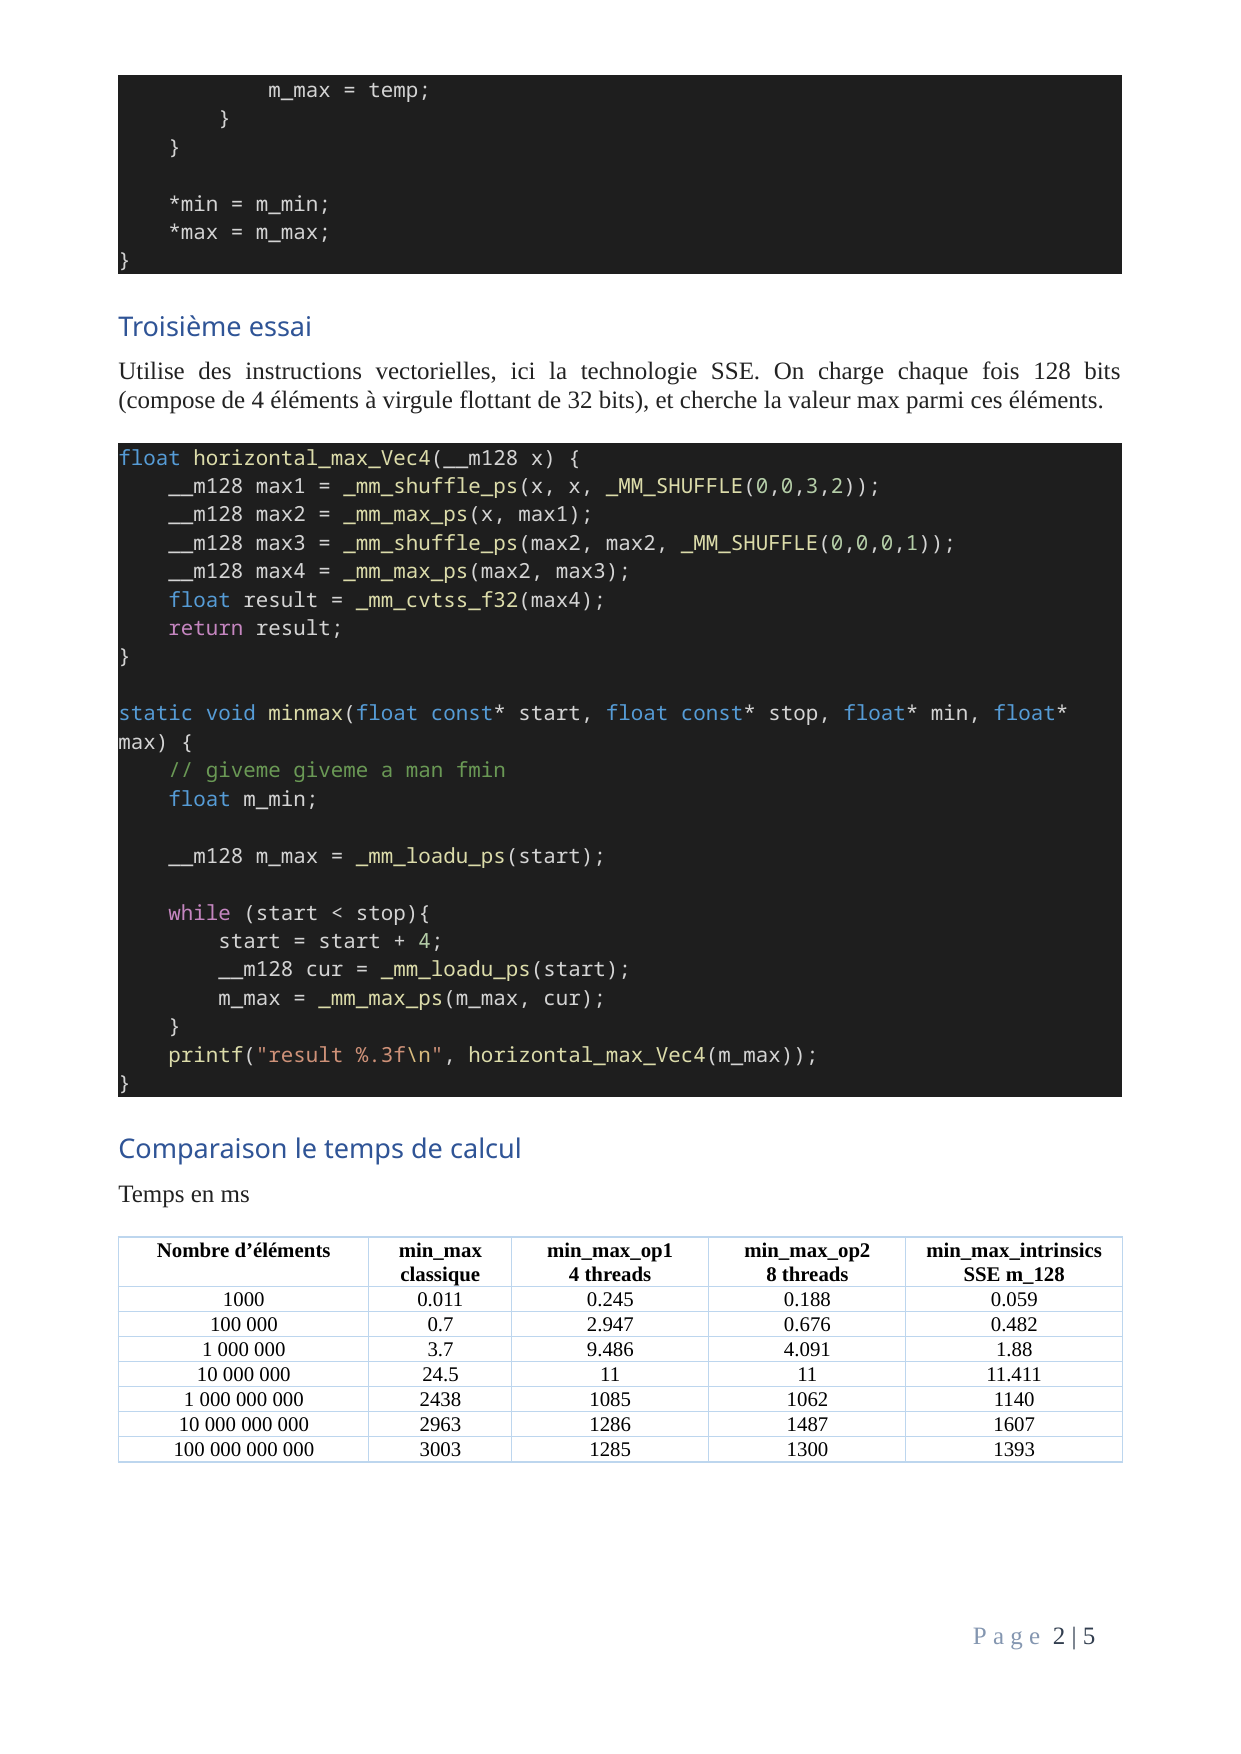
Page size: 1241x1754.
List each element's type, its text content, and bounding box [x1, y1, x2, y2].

table_cell 100 000 [119, 1312, 368, 1336]
table_cell 1286 [512, 1412, 708, 1436]
table_cell 3.7 [369, 1337, 511, 1361]
text } [118, 132, 1122, 160]
text } [118, 1068, 1122, 1097]
table_cell 1607 [906, 1412, 1122, 1436]
table_cell 0.011 [369, 1287, 511, 1311]
text Temps en ms [118, 1179, 1122, 1208]
text } [118, 1011, 1122, 1040]
text float m_min; [118, 784, 1122, 812]
table_cell 0.245 [512, 1287, 708, 1311]
table_cell 0.676 [709, 1312, 905, 1336]
table_header min_max classique [369, 1238, 511, 1286]
table_cell 2438 [369, 1387, 511, 1411]
table_cell 1062 [709, 1387, 905, 1411]
text __m128 max3 = _mm_shuffle_ps(max2, max2, _MM_SHUFFLE(0,0,0,1)); [118, 528, 1122, 556]
text static void minmax(float const* start, float const* stop, float* min, float* max) { [118, 698, 1122, 755]
text printf("result %.3f\n", horizontal_max_Vec4(m_max)); [118, 1040, 1122, 1068]
text float horizontal_max_Vec4(__m128 x) { [118, 443, 1122, 471]
table_cell 1000 [119, 1287, 368, 1311]
table_header min_max_intrinsics SSE m_128 [906, 1238, 1122, 1286]
text __m128 cur = _mm_loadu_ps(start); [118, 954, 1122, 983]
table_cell 11 [709, 1362, 905, 1386]
text *max = m_max; [118, 217, 1122, 246]
text m_max = _mm_max_ps(m_max, cur); [118, 983, 1122, 1011]
table_cell 0.7 [369, 1312, 511, 1336]
table_cell 2.947 [512, 1312, 708, 1336]
text // giveme giveme a man fmin [118, 755, 1122, 784]
table_header min_max_op1 4 threads [512, 1238, 708, 1286]
table_cell 0.059 [906, 1287, 1122, 1311]
table_cell 1140 [906, 1387, 1122, 1411]
text *min = m_min; [118, 189, 1122, 217]
text } [118, 103, 1122, 132]
text float result = _mm_cvtss_f32(max4); [118, 585, 1122, 613]
table_cell 1.88 [906, 1337, 1122, 1361]
table_cell 24.5 [369, 1362, 511, 1386]
table_cell 9.486 [512, 1337, 708, 1361]
text __m128 max2 = _mm_max_ps(x, max1); [118, 499, 1122, 528]
table_cell 0.188 [709, 1287, 905, 1311]
table_cell 3003 [369, 1437, 511, 1461]
text return result; [118, 613, 1122, 642]
table_cell 11.411 [906, 1362, 1122, 1386]
table_cell 4.091 [709, 1337, 905, 1361]
text } [118, 246, 1122, 274]
table_cell 10 000 000 000 [119, 1412, 368, 1436]
table_cell 0.482 [906, 1312, 1122, 1336]
table_header Nombre d’éléments [119, 1238, 368, 1286]
subtitle Troisième essai [118, 307, 1122, 344]
table_cell 100 000 000 000 [119, 1437, 368, 1461]
text __m128 max4 = _mm_max_ps(max2, max3); [118, 556, 1122, 585]
table_cell 10 000 000 [119, 1362, 368, 1386]
table_cell 1285 [512, 1437, 708, 1461]
table_cell 1 000 000 000 [119, 1387, 368, 1411]
table_cell 1393 [906, 1437, 1122, 1461]
text start = start + 4; [118, 926, 1122, 954]
text while (start < stop){ [118, 898, 1122, 926]
table_header min_max_op2 8 threads [709, 1238, 905, 1286]
text m_max = temp; [118, 75, 1122, 103]
table_cell 1 000 000 [119, 1337, 368, 1361]
text } [118, 642, 1122, 670]
table_cell 1085 [512, 1387, 708, 1411]
table_cell 1487 [709, 1412, 905, 1436]
text __m128 max1 = _mm_shuffle_ps(x, x, _MM_SHUFFLE(0,0,3,2)); [118, 471, 1122, 499]
text Utilise des instructions vectorielles, ici la technologie SSE. On charge chaque fois 128 bits (compose de 4 éléments à virgule flottant de 32 bits), et cherche la valeur max parmi ces éléments. [118, 356, 1122, 414]
table_cell 11 [512, 1362, 708, 1386]
table_cell 1300 [709, 1437, 905, 1461]
subtitle Comparaison le temps de calcul [118, 1129, 1122, 1166]
text __m128 m_max = _mm_loadu_ps(start); [118, 841, 1122, 869]
table_cell 2963 [369, 1412, 511, 1436]
